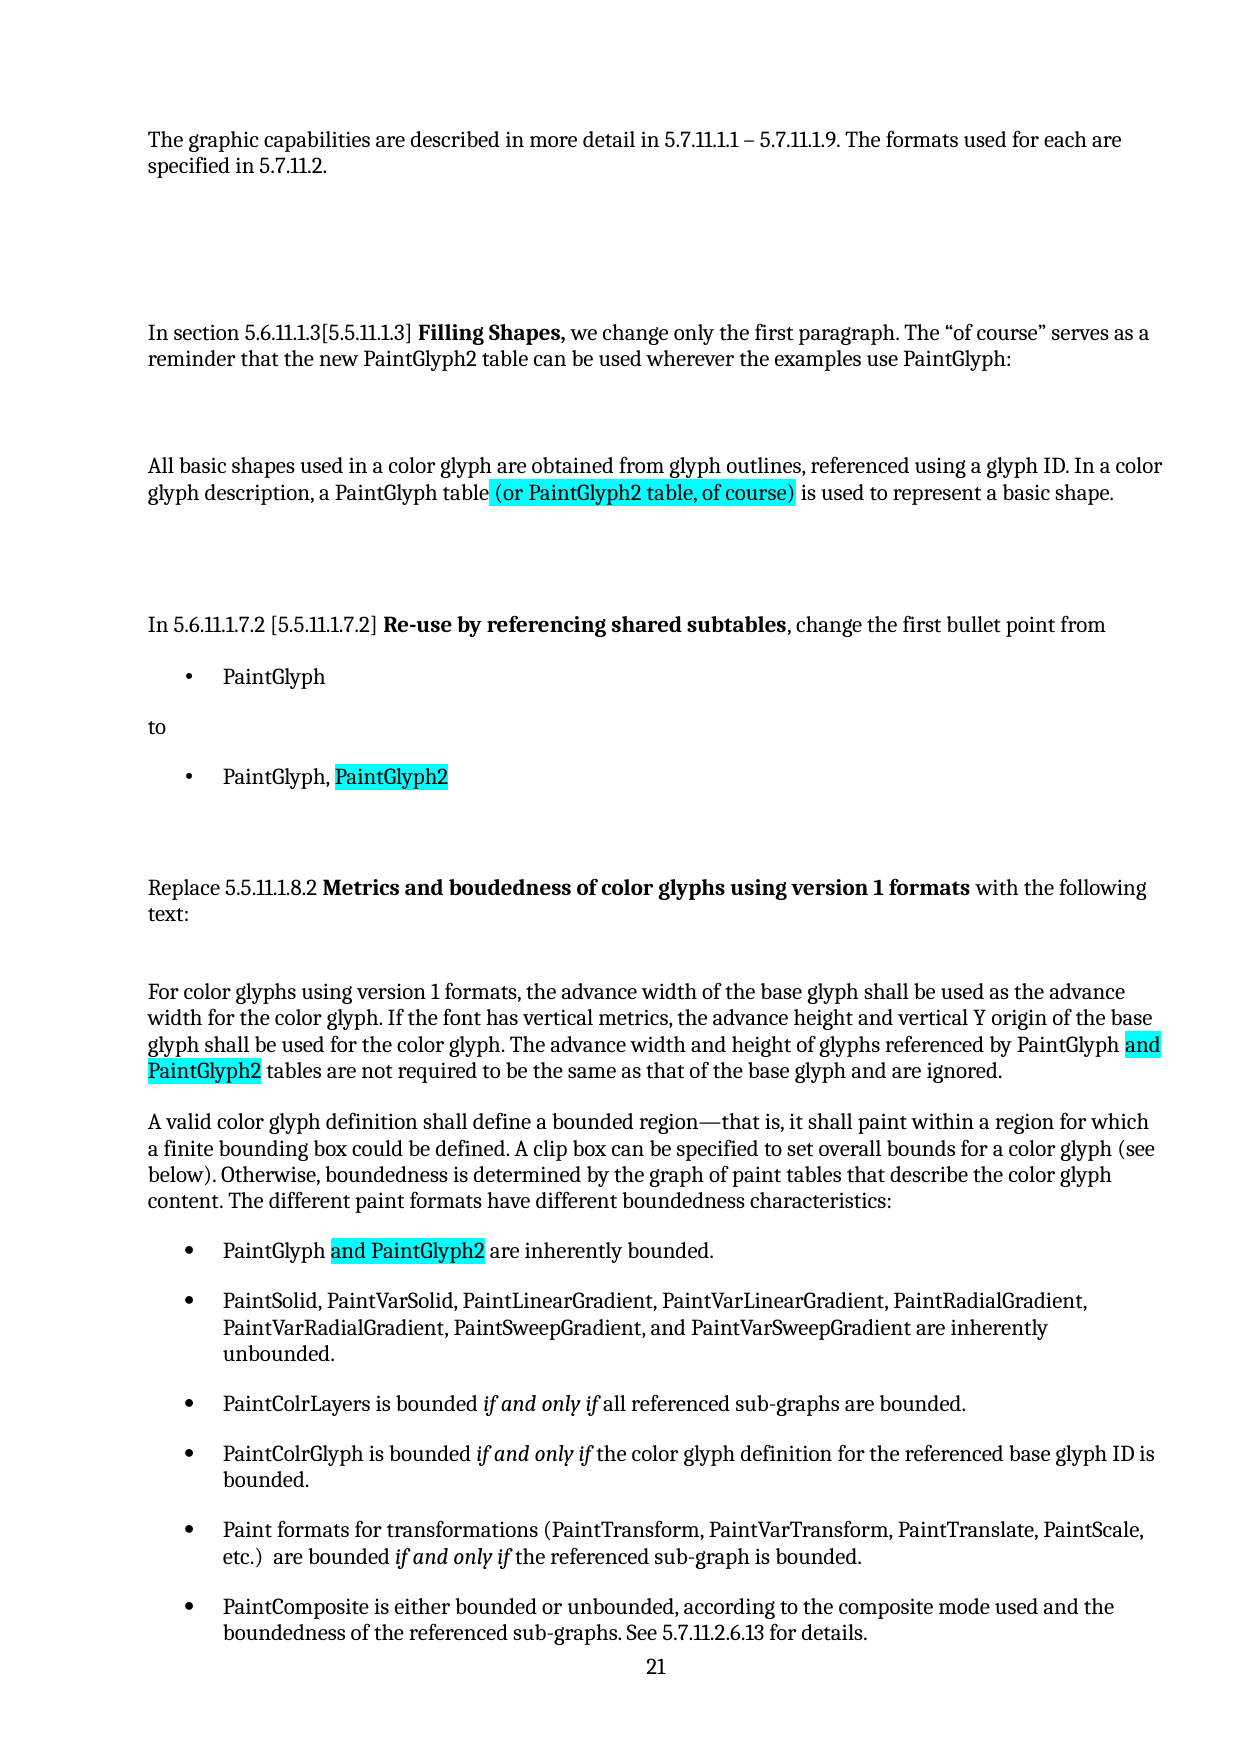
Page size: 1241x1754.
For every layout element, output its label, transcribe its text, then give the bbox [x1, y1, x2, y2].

text The graphic capabilities are described in more detail in 5.7.11.1.1 – 5.7.11.1.9. The formats used for each are specified in 5.7.11.2. [148, 127, 1163, 179]
text For color glyphs using version 1 formats, the advance width of the base glyph shall be used as the advance width for the color glyph. If the font has vertical metrics, the advance height and vertical Y origin of the base glyph shall be used for the color glyph. The advance width and height of glyphs referenced by PaintGlyph and PaintGlyph2 tables are not required to be the same as that of the base glyph and are ignored. [148, 952, 1163, 1084]
text Replace 5.5.11.1.8.2 Metrics and boudedness of color glyphs using version 1 formats with the following text: [148, 875, 1163, 927]
list PaintComposite is either bounded or unbounded, according to the composite mode used and the boundedness of the referenced sub-graphs. See 5.7.11.2.6.13 for details. [185, 1593, 1163, 1646]
list PaintColrGlyph is bounded if and only if the color glyph definition for the referenced base glyph ID is bounded. [185, 1441, 1163, 1493]
list PaintGlyph, PaintGlyph2 [185, 764, 1163, 790]
list PaintColrLayers is bounded if and only if all referenced sub-graphs are bounded. [185, 1391, 1163, 1417]
text A valid color glyph definition shall define a bounded region—that is, it shall paint within a region for which a finite bounding box could be defined. A clip box can be specified to set overall bounds for a color glyph (see below). Otherwise, boundedness is determined by the graph of paint tables that describe the color glyph content. The different paint formats have different boundedness characteristics: [148, 1109, 1163, 1214]
text In section 5.6.11.1.3[5.5.11.1.3] Filling Shapes, we change only the first paragraph. The “of course” serves as a reminder that the new PaintGlyph2 table can be used wherever the examples use PaintGlyph: [148, 320, 1163, 372]
list Paint formats for transformations (PaintTransform, PaintVarTransform, PaintTranslate, PaintScale, etc.) are bounded if and only if the referenced sub-graph is bounded. [185, 1517, 1163, 1570]
list PaintGlyph and PaintGlyph2 are inherently bounded. [185, 1238, 1163, 1264]
text In 5.6.11.1.7.2 [5.5.11.1.7.2] Re-use by referencing shared subtables, change the first bullet point from [148, 612, 1163, 639]
text All basic shapes used in a color glyph are obtained from glyph outlines, referenced using a glyph ID. In a color glyph description, a PaintGlyph table (or PaintGlyph2 table, of course) is used to represent a basic shape. [148, 453, 1163, 506]
list to [148, 714, 1163, 740]
list PaintGlyph [185, 664, 1163, 690]
list PaintSolid, PaintVarSolid, PaintLinearGradient, PaintVarLinearGradient, PaintRadialGradient, PaintVarRadialGradient, PaintSweepGradient, and PaintVarSweepGradient are inherently unbounded. [185, 1288, 1163, 1367]
